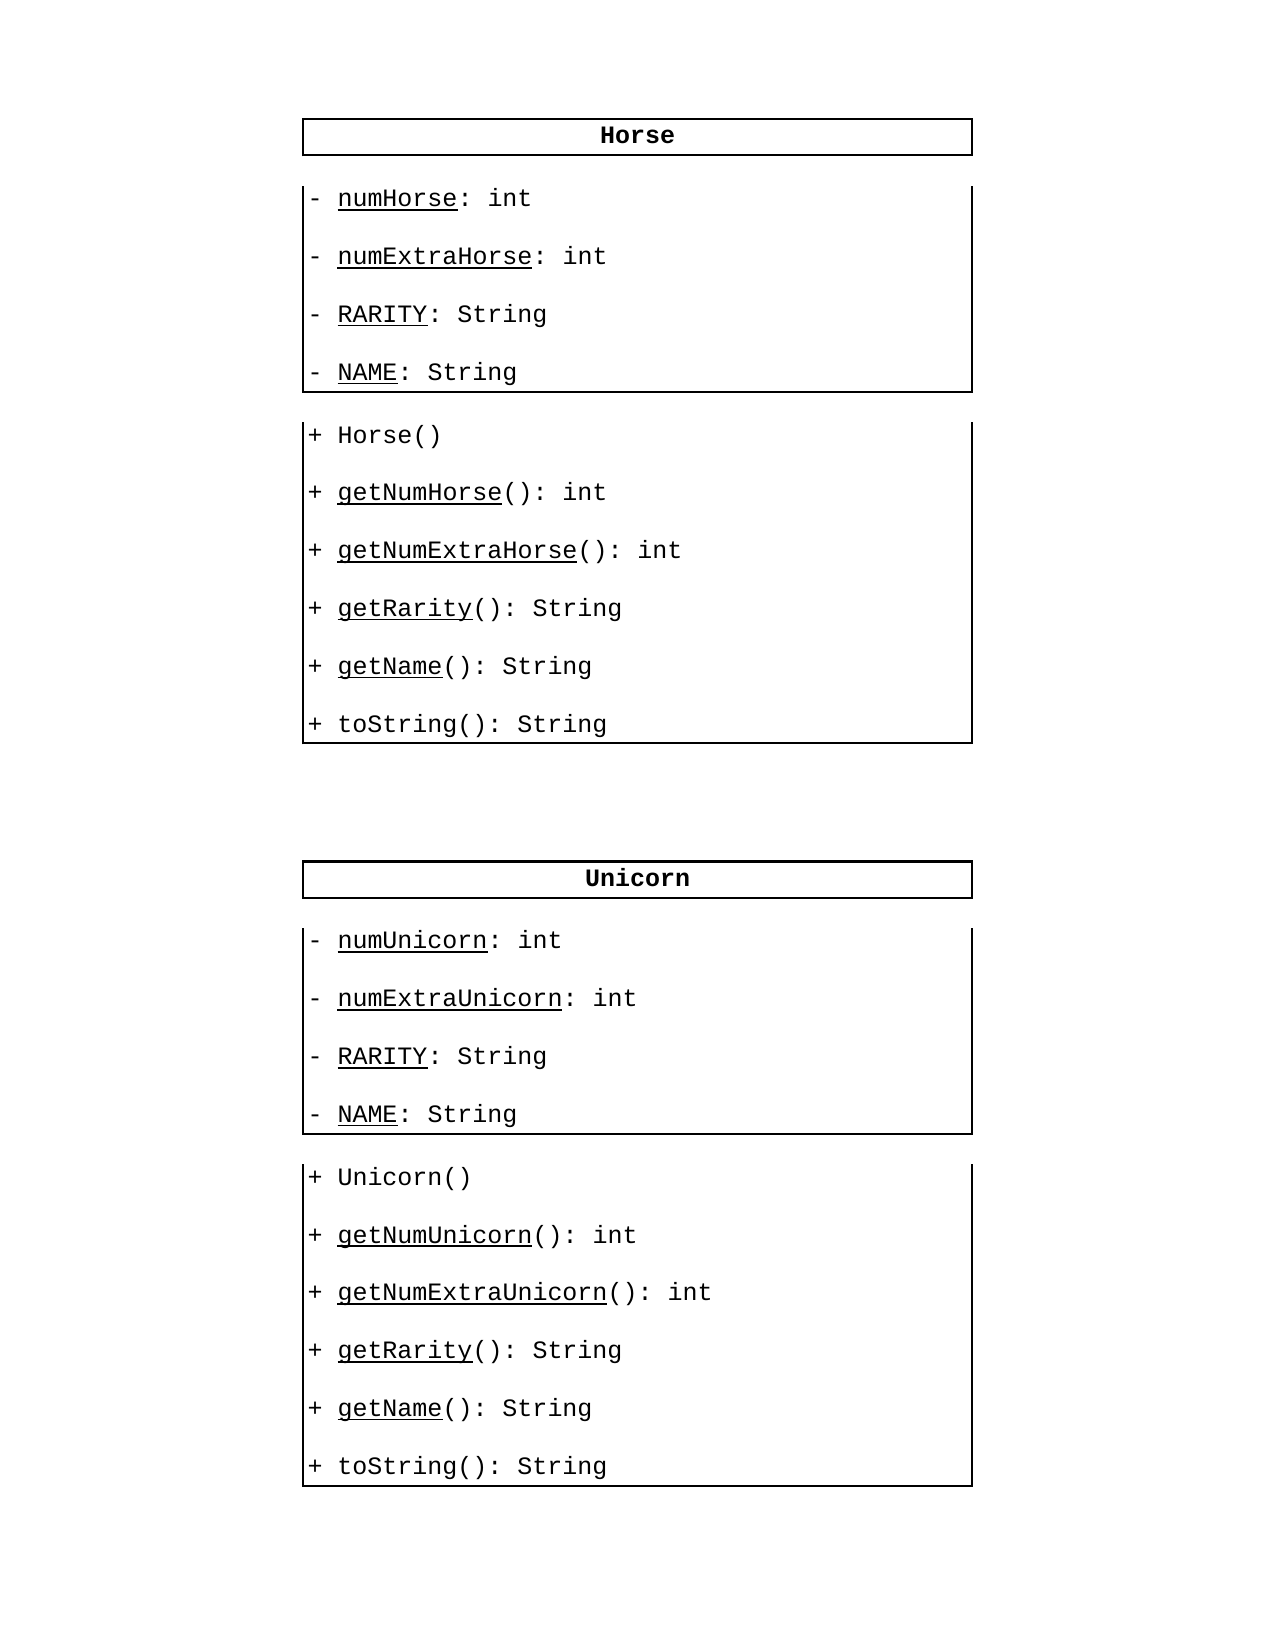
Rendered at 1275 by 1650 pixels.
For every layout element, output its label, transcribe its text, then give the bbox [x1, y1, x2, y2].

table_cell + Horse() + getNumHorse(): int + getNumExtraHorse(): int + getRarity(): String + getName(): String + toString(): String [304, 422, 971, 742]
table_cell + Unicorn() + getNumUnicorn(): int + getNumExtraUnicorn(): int + getRarity(): String + getName(): String + toString(): String [304, 1164, 971, 1485]
table_header [302, 899, 973, 928]
table_cell [302, 744, 973, 774]
table_cell [302, 1135, 973, 1164]
table_cell [302, 1487, 973, 1516]
table_header Horse [304, 120, 971, 154]
table_cell - numHorse: int - numExtraHorse: int - RARITY: String - NAME: String [304, 186, 971, 391]
table_header Unicorn [304, 863, 971, 897]
table_cell - numUnicorn: int - numExtraUnicorn: int - RARITY: String - NAME: String [304, 928, 971, 1133]
table_cell [302, 393, 973, 422]
table_header [302, 156, 973, 186]
